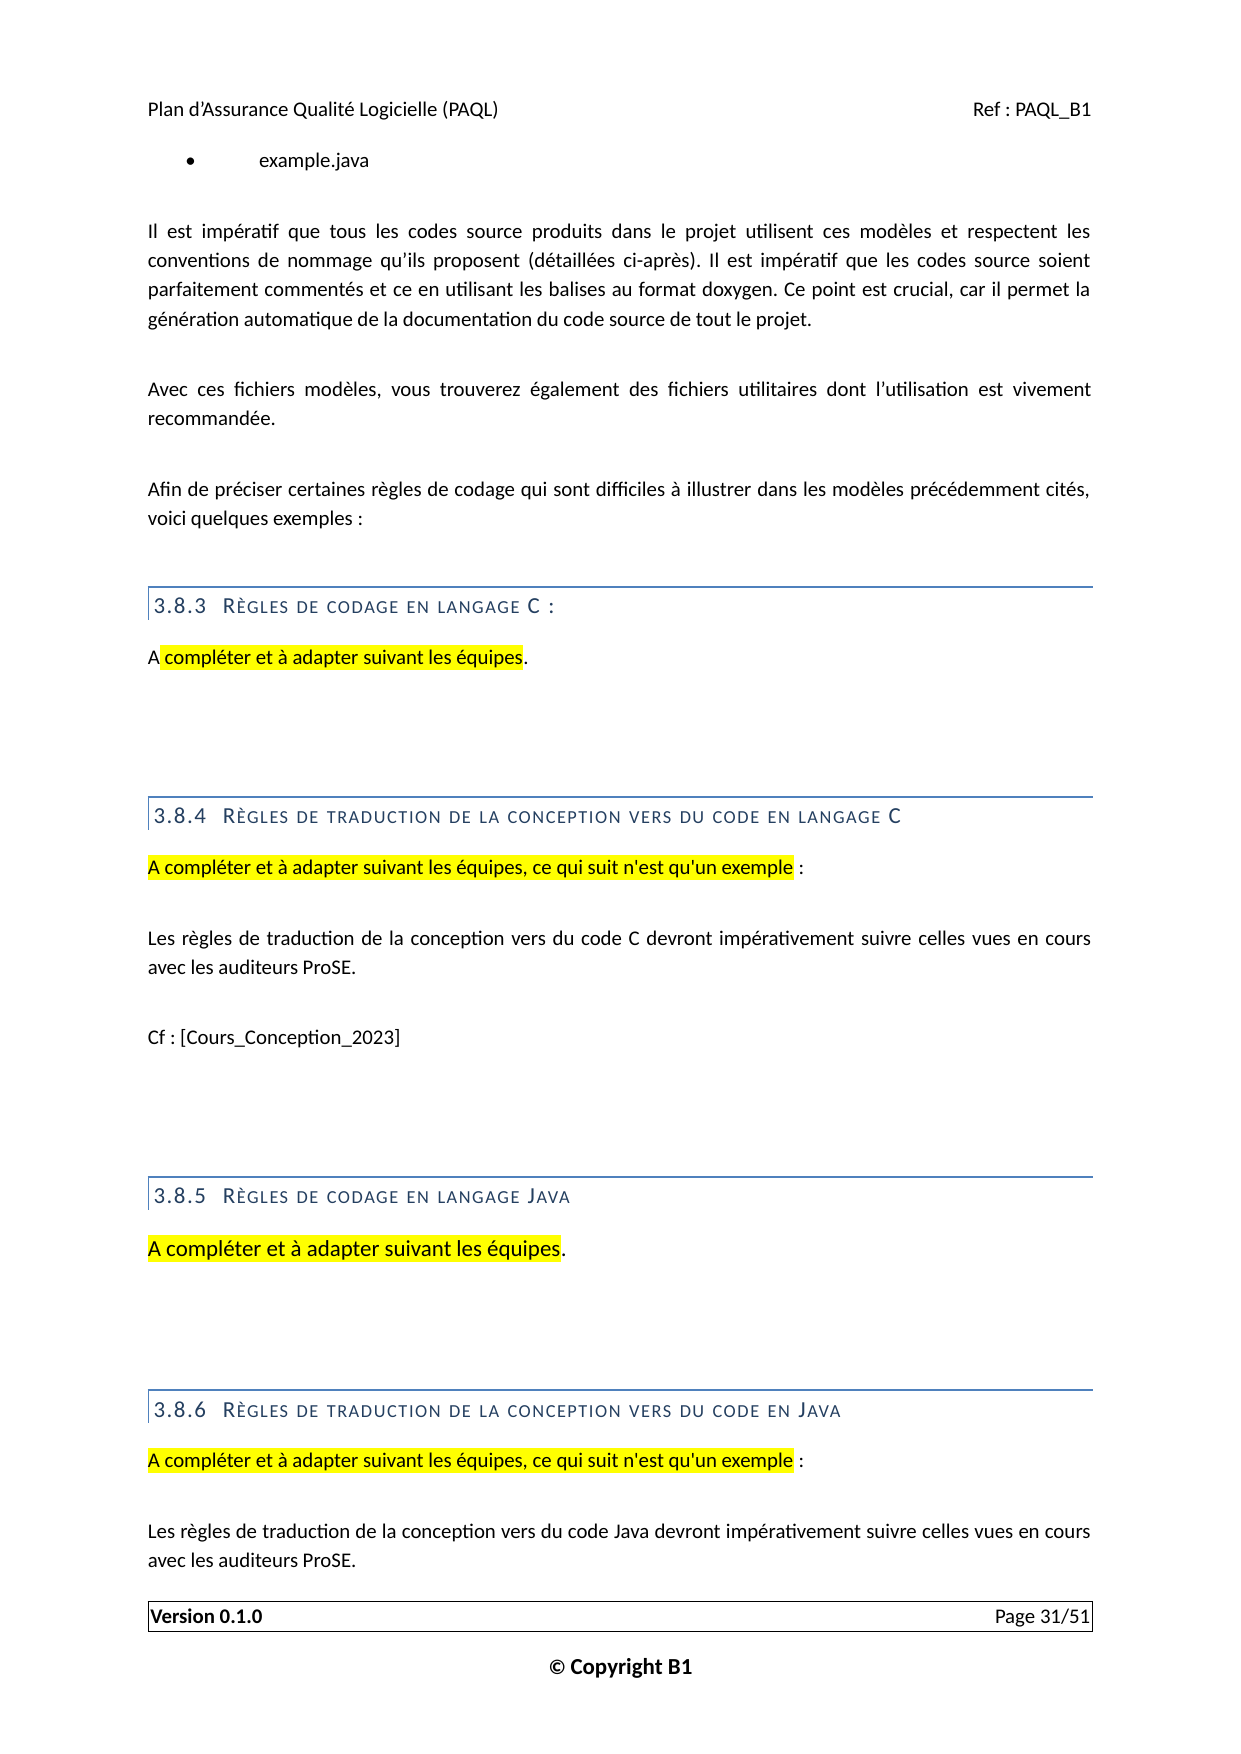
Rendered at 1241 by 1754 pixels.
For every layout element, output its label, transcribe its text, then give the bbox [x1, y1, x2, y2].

text Il est impératif que tous les codes source produits dans le projet utilisent ces modèles et respectent les conventions de nommage qu’ils proposent (détaillées ci-après). Il est impératif que les codes source soient parfaitement commentés et ce en utilisant les balises au format doxygen. Ce point est crucial, car il permet la génération automatique de la documentation du code source de tout le projet. [148, 218, 1093, 331]
text A compléter et à adapter suivant les équipes. [148, 1234, 1093, 1262]
text Les règles de traduction de la conception vers du code Java devront impérativement suivre celles vues en cours avec les auditeurs ProSE. [148, 1518, 1093, 1572]
list Règles de traduction de la conception vers du code en langage C [149, 798, 1093, 830]
text Cf : [Cours_Conception_2023] [148, 1024, 1093, 1050]
list example.java [185, 148, 1093, 173]
text A compléter et à adapter suivant les équipes. [148, 644, 1093, 670]
text Afin de préciser certaines règles de codage qui sont difficiles à illustrer dans les modèles précédemment cités, voici quelques exemples : [148, 476, 1093, 530]
text A compléter et à adapter suivant les équipes, ce qui suit n'est qu'un exemple : [148, 1447, 1093, 1473]
text Avec ces fichiers modèles, vous trouverez également des fichiers utilitaires dont l’utilisation est vivement recommandée. [148, 376, 1093, 431]
list Règles de codage en langage Java [149, 1178, 1093, 1210]
text Les règles de traduction de la conception vers du code C devront impérativement suivre celles vues en cours avec les auditeurs ProSE. [148, 925, 1093, 979]
list Règles de codage en langage C : [149, 588, 1093, 620]
text A compléter et à adapter suivant les équipes, ce qui suit n'est qu'un exemple : [148, 854, 1093, 880]
list Règles de traduction de la conception vers du code en Java [149, 1391, 1093, 1423]
